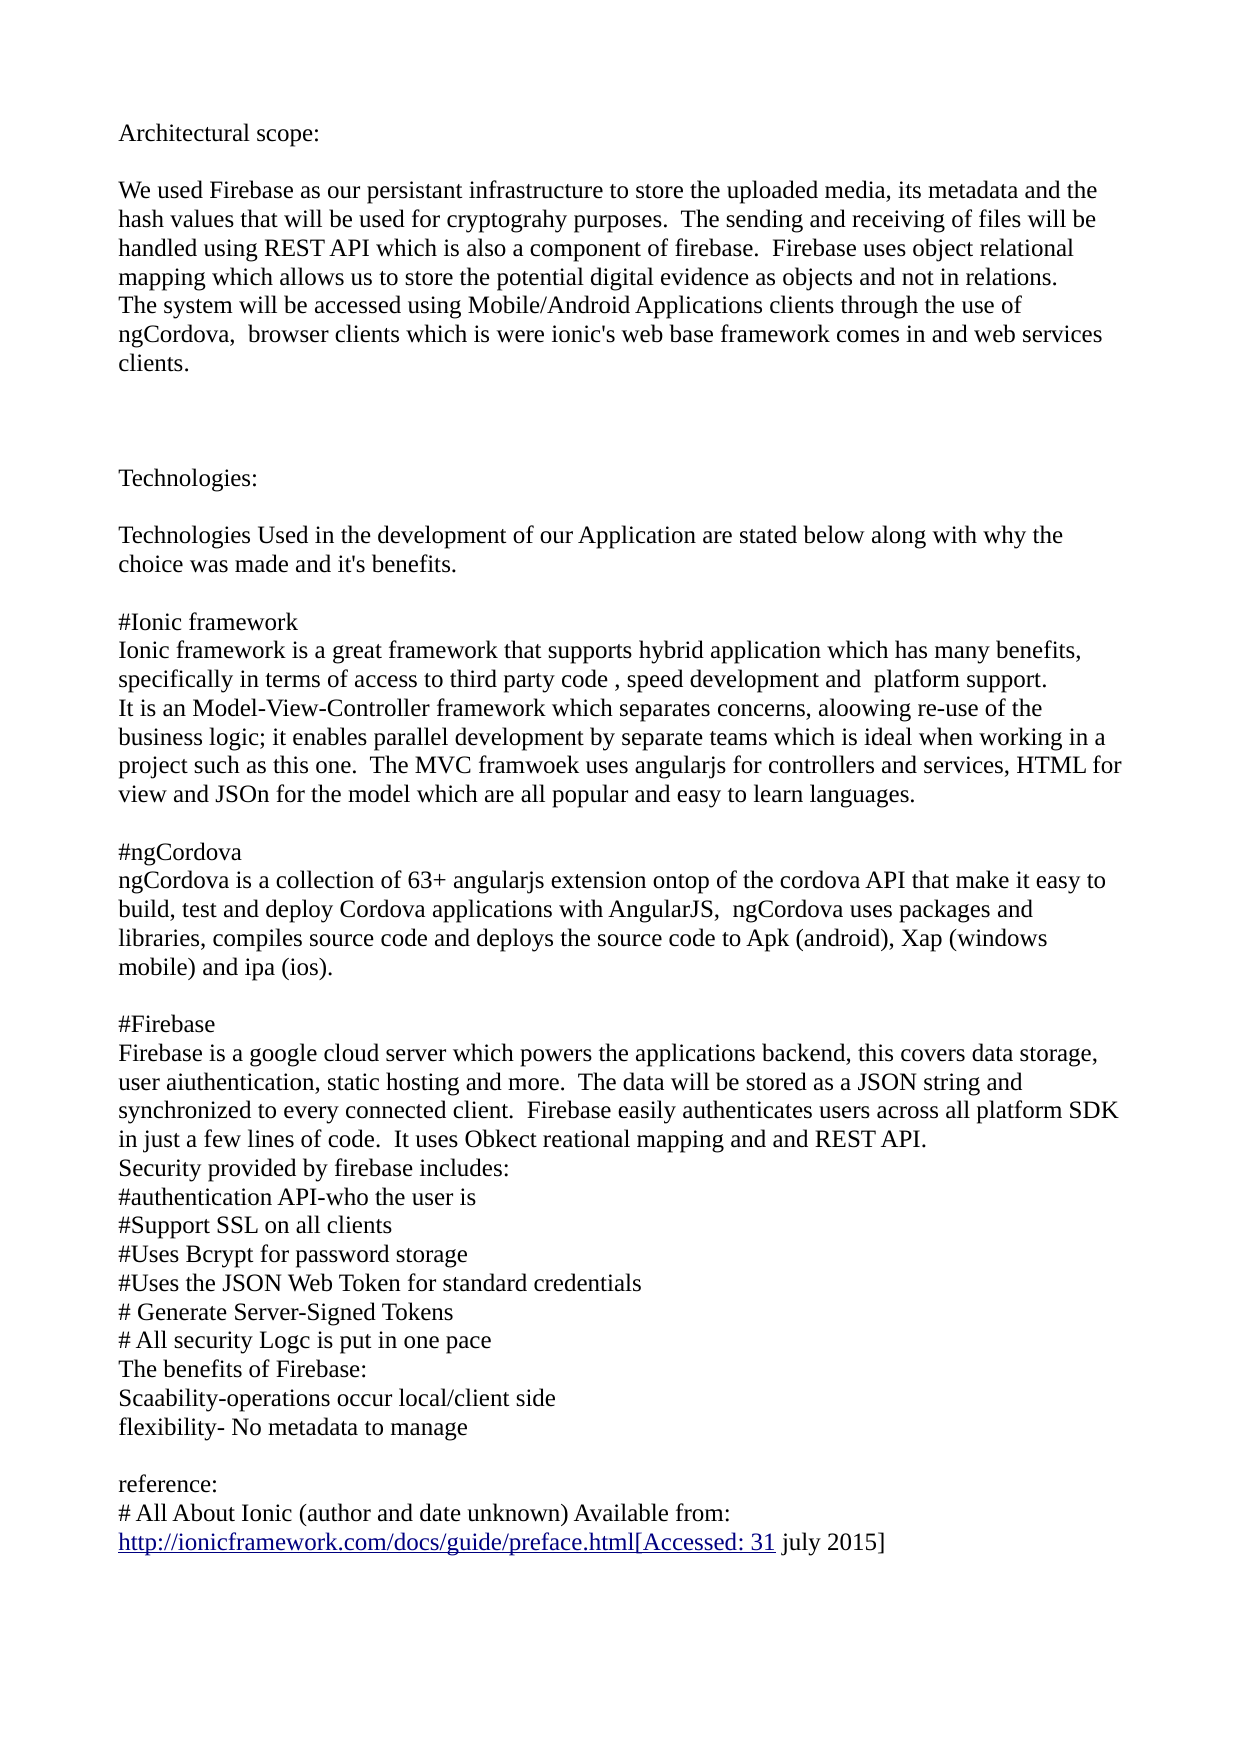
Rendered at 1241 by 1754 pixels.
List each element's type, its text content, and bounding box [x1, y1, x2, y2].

text Firebase is a google cloud server which powers the applications backend, this covers data storage, user aiuthentication, static hosting and more. The data will be stored as a JSON string and synchronized to every connected client. Firebase easily authenticates users across all platform SDK in just a few lines of code. It uses Obkect reational mapping and and REST API. [118, 1038, 1122, 1153]
text #Ionic framework [118, 607, 1122, 636]
text #Uses Bcrypt for password storage [118, 1239, 1122, 1268]
text It is an Model-View-Controller framework which separates concerns, aloowing re-use of the business logic; it enables parallel development by separate teams which is ideal when working in a project such as this one. The MVC framwoek uses angularjs for controllers and services, HTML for view and JSOn for the model which are all popular and easy to learn languages. [118, 693, 1122, 808]
text #Support SSL on all clients [118, 1211, 1122, 1239]
text #Uses the JSON Web Token for standard credentials [118, 1268, 1122, 1297]
text We used Firebase as our persistant infrastructure to store the uploaded media, its metadata and the hash values that will be used for cryptograhy purposes. The sending and receiving of files will be handled using REST API which is also a component of firebase. Firebase uses object relational mapping which allows us to store the potential digital evidence as objects and not in relations. [118, 176, 1122, 291]
text #authentication API-who the user is [118, 1182, 1122, 1211]
text # All About Ionic (author and date unknown) Available from: [118, 1498, 1122, 1527]
text #Firebase [118, 1009, 1122, 1038]
text Technologies: [118, 463, 1122, 492]
text Security provided by firebase includes: [118, 1153, 1122, 1182]
text # All security Logc is put in one pace [118, 1326, 1122, 1354]
text reference: [118, 1469, 1122, 1498]
text Ionic framework is a great framework that supports hybrid application which has many benefits, specifically in terms of access to third party code , speed development and platform support. [118, 636, 1122, 693]
text flexibility- No metadata to manage [118, 1412, 1122, 1441]
text The system will be accessed using Mobile/Android Applications clients through the use of ngCordova, browser clients which is were ionic's web base framework comes in and web services clients. [118, 291, 1122, 377]
text Scaability-operations occur local/client side [118, 1383, 1122, 1412]
text Architectural scope: [118, 118, 1122, 147]
text ngCordova is a collection of 63+ angularjs extension ontop of the cordova API that make it easy to build, test and deploy Cordova applications with AngularJS, ngCordova uses packages and libraries, compiles source code and deploys the source code to Apk (android), Xap (windows mobile) and ipa (ios). [118, 866, 1122, 981]
text # Generate Server-Signed Tokens [118, 1297, 1122, 1326]
text The benefits of Firebase: [118, 1354, 1122, 1383]
text http://ionicframework.com/docs/guide/preface.html[Accessed: 31 july 2015] [118, 1527, 1122, 1556]
text Technologies Used in the development of our Application are stated below along with why the choice was made and it's benefits. [118, 492, 1122, 578]
text #ngCordova [118, 837, 1122, 866]
